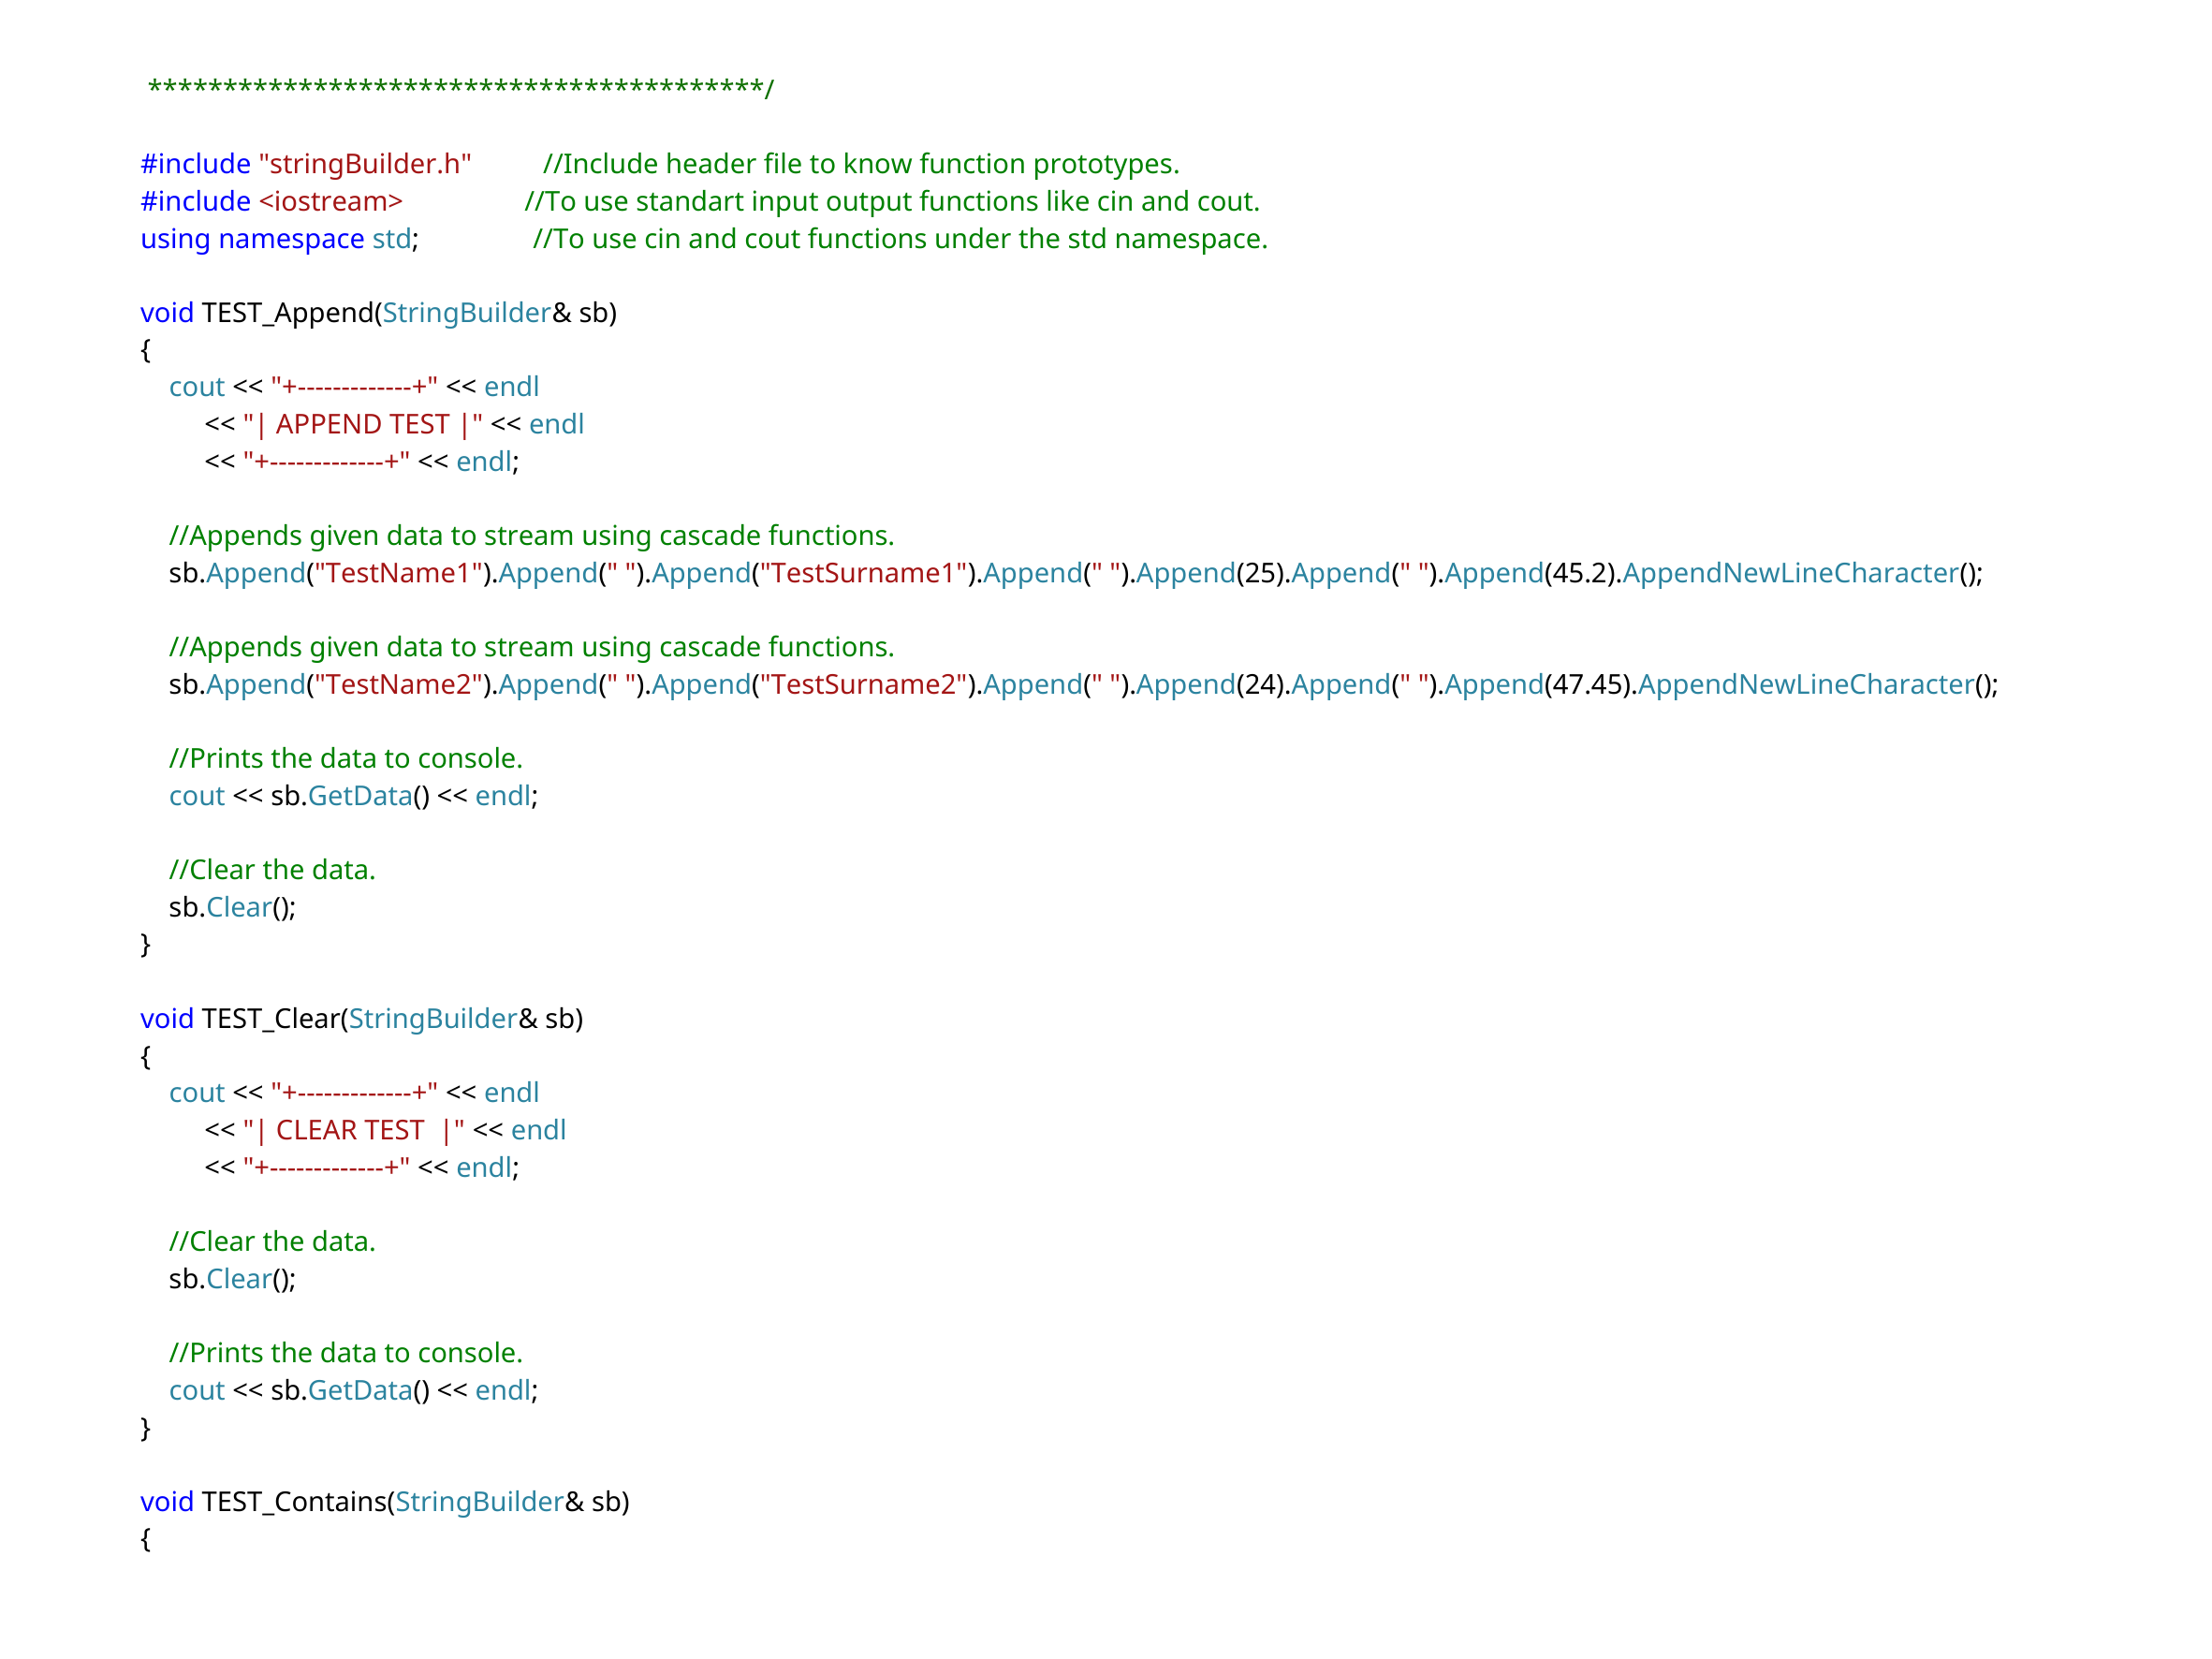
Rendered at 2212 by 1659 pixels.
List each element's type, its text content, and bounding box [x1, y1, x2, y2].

text //Appends given data to stream using cascade functions. [140, 516, 2071, 553]
text << "| CLEAR TEST |" << endl [140, 1110, 2071, 1148]
text cout << sb.GetData() << endl; [140, 776, 2071, 814]
text sb.Append("TestName1").Append(" ").Append("TestSurname1").Append(" ").Append(25).Append(" ").Append(45.2).AppendNewLineCharacter(); [140, 553, 2071, 591]
text void TEST_Clear(StringBuilder& sb) [140, 999, 2071, 1036]
text << "+-------------+" << endl; [140, 442, 2071, 479]
text cout << "+-------------+" << endl [140, 1074, 2071, 1110]
text << "| APPEND TEST |" << endl [140, 404, 2071, 442]
text } [140, 1408, 2071, 1445]
text *****************************************/ [140, 70, 2071, 108]
text } [140, 925, 2071, 962]
text #include <iostream> //To use standart input output functions like cin and cout. [140, 182, 2071, 219]
text //Clear the data. [140, 850, 2071, 888]
text cout << sb.GetData() << endl; [140, 1371, 2071, 1408]
text #include "stringBuilder.h" //Include header file to know function prototypes. [140, 144, 2071, 182]
text sb.Clear(); [140, 888, 2071, 925]
text //Prints the data to console. [140, 1333, 2071, 1371]
text cout << "+-------------+" << endl [140, 367, 2071, 404]
text sb.Append("TestName2").Append(" ").Append("TestSurname2").Append(" ").Append(24).Append(" ").Append(47.45).AppendNewLineCharacter(); [140, 665, 2071, 702]
text void TEST_Append(StringBuilder& sb) [140, 293, 2071, 330]
text //Clear the data. [140, 1222, 2071, 1259]
text << "+-------------+" << endl; [140, 1148, 2071, 1185]
text { [140, 1036, 2071, 1074]
text void TEST_Contains(StringBuilder& sb) [140, 1482, 2071, 1520]
text //Appends given data to stream using cascade functions. [140, 627, 2071, 665]
text { [140, 1520, 2071, 1556]
text //Prints the data to console. [140, 739, 2071, 776]
text { [140, 330, 2071, 367]
text sb.Clear(); [140, 1259, 2071, 1297]
text using namespace std; //To use cin and cout functions under the std namespace. [140, 219, 2071, 256]
